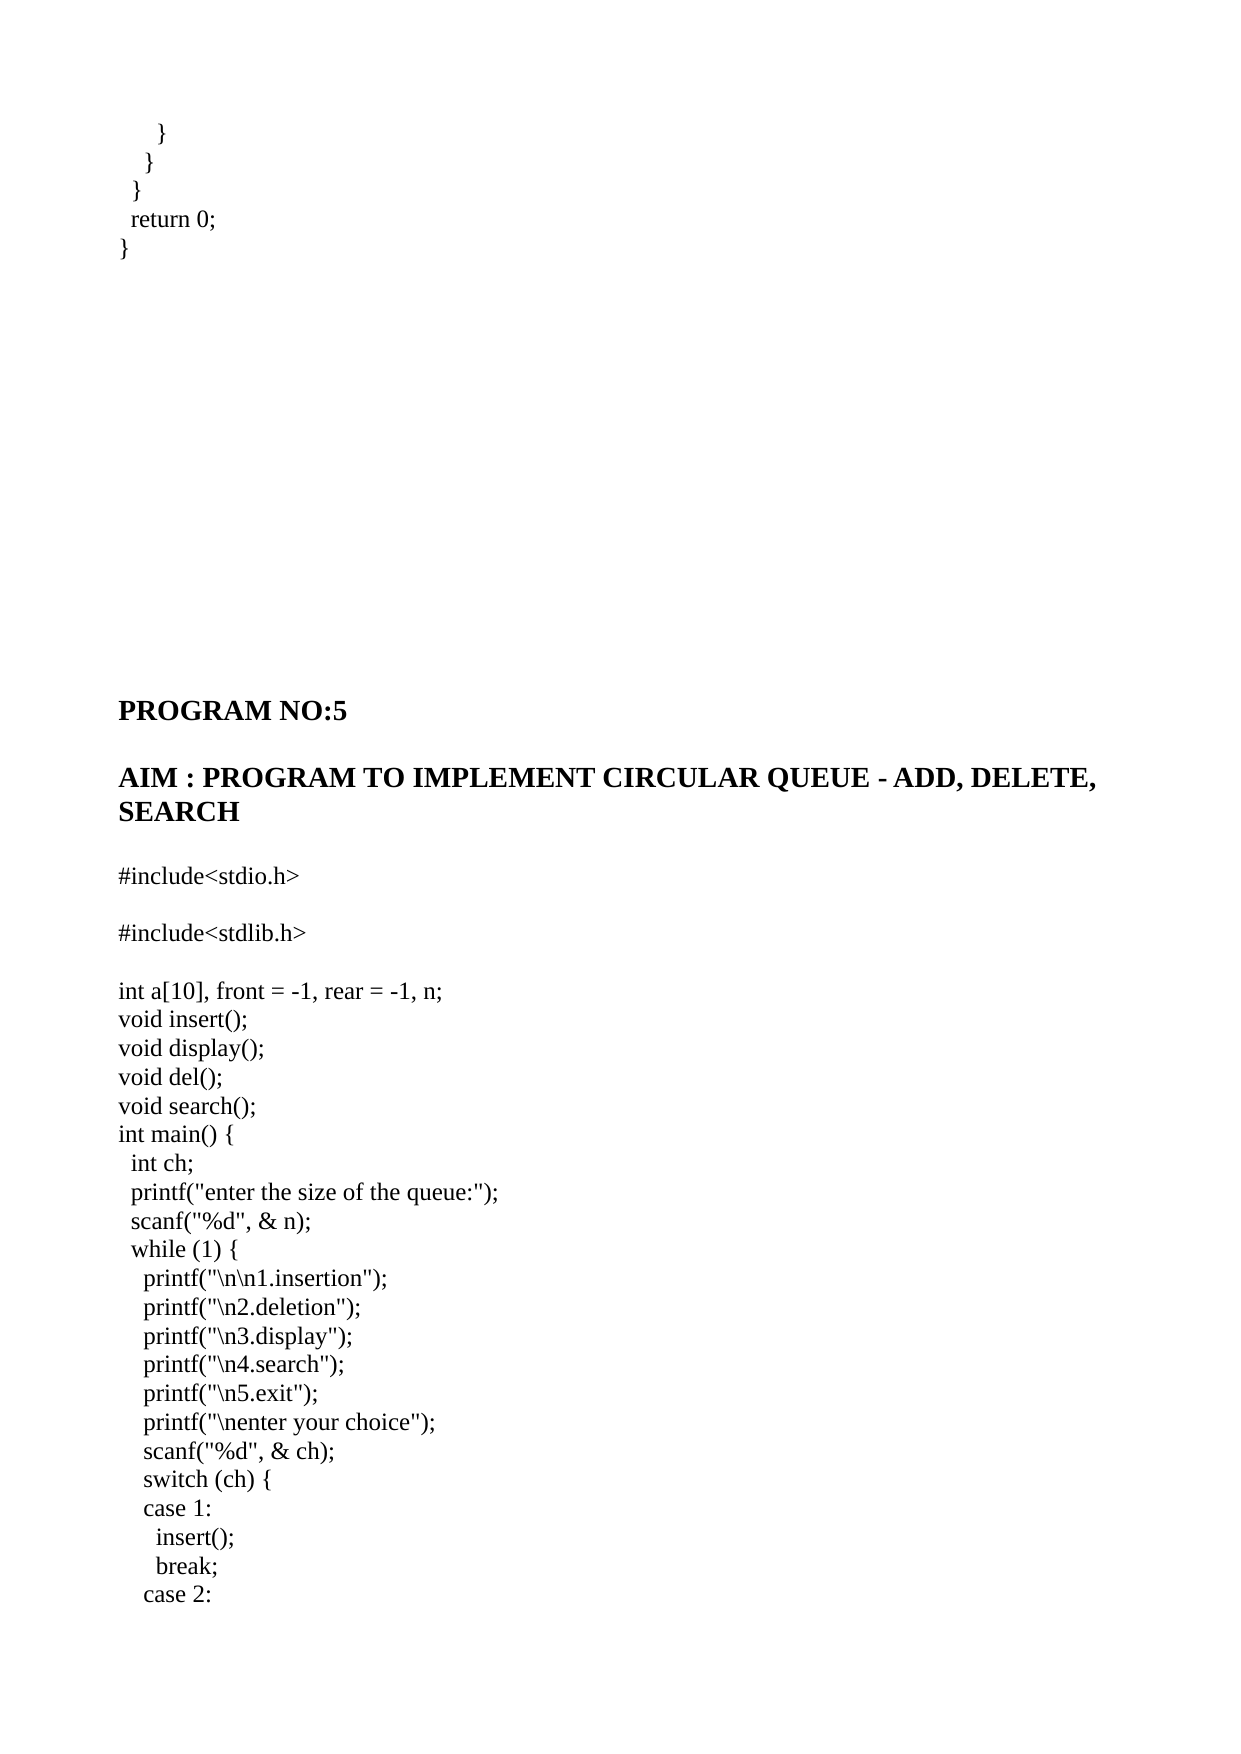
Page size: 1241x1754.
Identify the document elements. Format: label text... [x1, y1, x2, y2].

text case 2: [118, 1579, 1122, 1608]
text int a[10], front = -1, rear = -1, n; [118, 976, 1122, 1004]
text int ch; [118, 1148, 1122, 1177]
text printf("\n\n1.insertion"); [118, 1263, 1122, 1292]
text void insert(); [118, 1004, 1122, 1033]
text printf("\nenter your choice"); [118, 1407, 1122, 1436]
text } [118, 233, 1122, 262]
text PROGRAM NO:5 [118, 693, 1122, 727]
text AIM : PROGRAM TO IMPLEMENT CIRCULAR QUEUE - ADD, DELETE, SEARCH [118, 760, 1122, 827]
text #include<stdio.h> [118, 861, 1122, 889]
text int main() { [118, 1119, 1122, 1148]
text case 1: [118, 1493, 1122, 1522]
text scanf("%d", & n); [118, 1206, 1122, 1234]
text while (1) { [118, 1234, 1122, 1263]
text printf("enter the size of the queue:"); [118, 1177, 1122, 1206]
text switch (ch) { [118, 1464, 1122, 1493]
text printf("\n5.exit"); [118, 1378, 1122, 1407]
text insert(); [118, 1522, 1122, 1551]
text printf("\n4.search"); [118, 1349, 1122, 1378]
text } [118, 147, 1122, 176]
text void del(); [118, 1062, 1122, 1091]
text return 0; [118, 204, 1122, 233]
text scanf("%d", & ch); [118, 1436, 1122, 1464]
text #include<stdlib.h> [118, 918, 1122, 947]
text void display(); [118, 1033, 1122, 1062]
text void search(); [118, 1091, 1122, 1119]
text } [118, 118, 1122, 147]
text printf("\n2.deletion"); [118, 1292, 1122, 1321]
text } [118, 176, 1122, 204]
text break; [118, 1551, 1122, 1579]
text printf("\n3.display"); [118, 1321, 1122, 1349]
